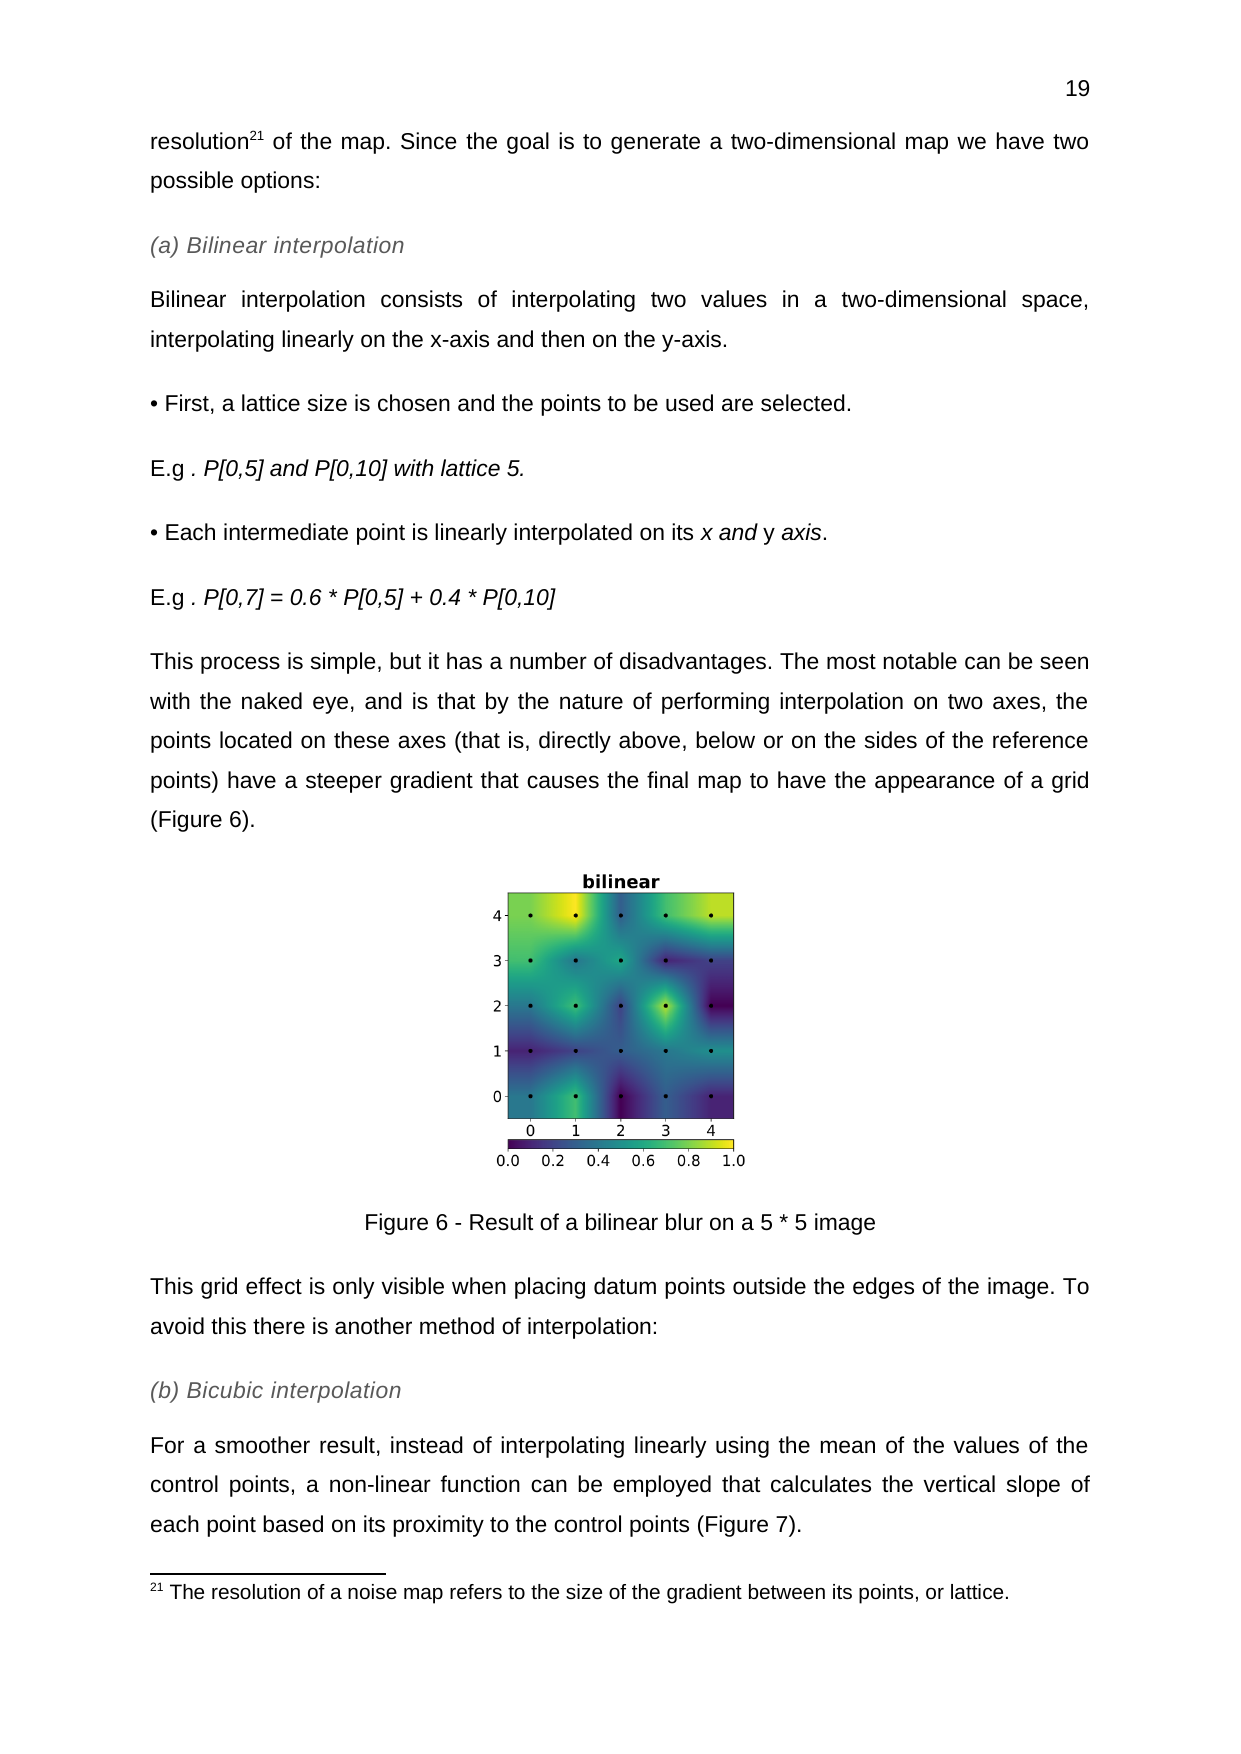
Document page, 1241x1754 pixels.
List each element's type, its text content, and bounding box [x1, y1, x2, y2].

text This process is simple, but it has a number of disadvantages. The most notable can be seen with the naked eye, and is that by the nature of performing interpolation on two axes, the points located on these axes (that is, directly above, below or on the sides of the reference points) have a steeper gradient that causes the final map to have the appearance of a grid (Figure 6). [150, 648, 1090, 832]
text • First, a lattice size is chosen and the points to be used are selected. [150, 390, 1090, 417]
text This grid effect is only visible when placing datum points outside the edges of the image. To avoid this there is another method of interpolation: [150, 1273, 1090, 1339]
subtitle (a) Bilinear interpolation [150, 232, 1090, 258]
text For a smoother result, instead of interpolating linearly using the mean of the values of the control points, a non-linear function can be employed that calculates the vertical slope of each point based on its proximity to the control points (Figure 7). [150, 1432, 1090, 1537]
subtitle (b) Bicubic interpolation [150, 1377, 1090, 1403]
text E.g . P[0,7] = 0.6 * P[0,5] + 0.4 * P[0,10] [150, 584, 1090, 610]
text One solution to this problem is to interpolate the different values on the map to generate a gradient. These values are separated by a distance called "lattice" that defines the resolution of the map. Since the goal is to generate a two-dimensional map we have two possible options: [150, 128, 1090, 193]
picture [470, 870, 771, 1171]
text Figure 6 - Result of a bilinear blur on a 5 * 5 image [150, 1209, 1090, 1235]
text Bilinear interpolation consists of interpolating two values in a two-dimensional space, interpolating linearly on the x-axis and then on the y-axis. [150, 286, 1090, 352]
text The resolution of a noise map refers to the size of the gradient between its points, or lattice. [150, 1580, 1090, 1604]
text • Each intermediate point is linearly interpolated on its x and y axis. [150, 519, 1090, 546]
text E.g . P[0,5] and P[0,10] with lattice 5. [150, 455, 1090, 481]
